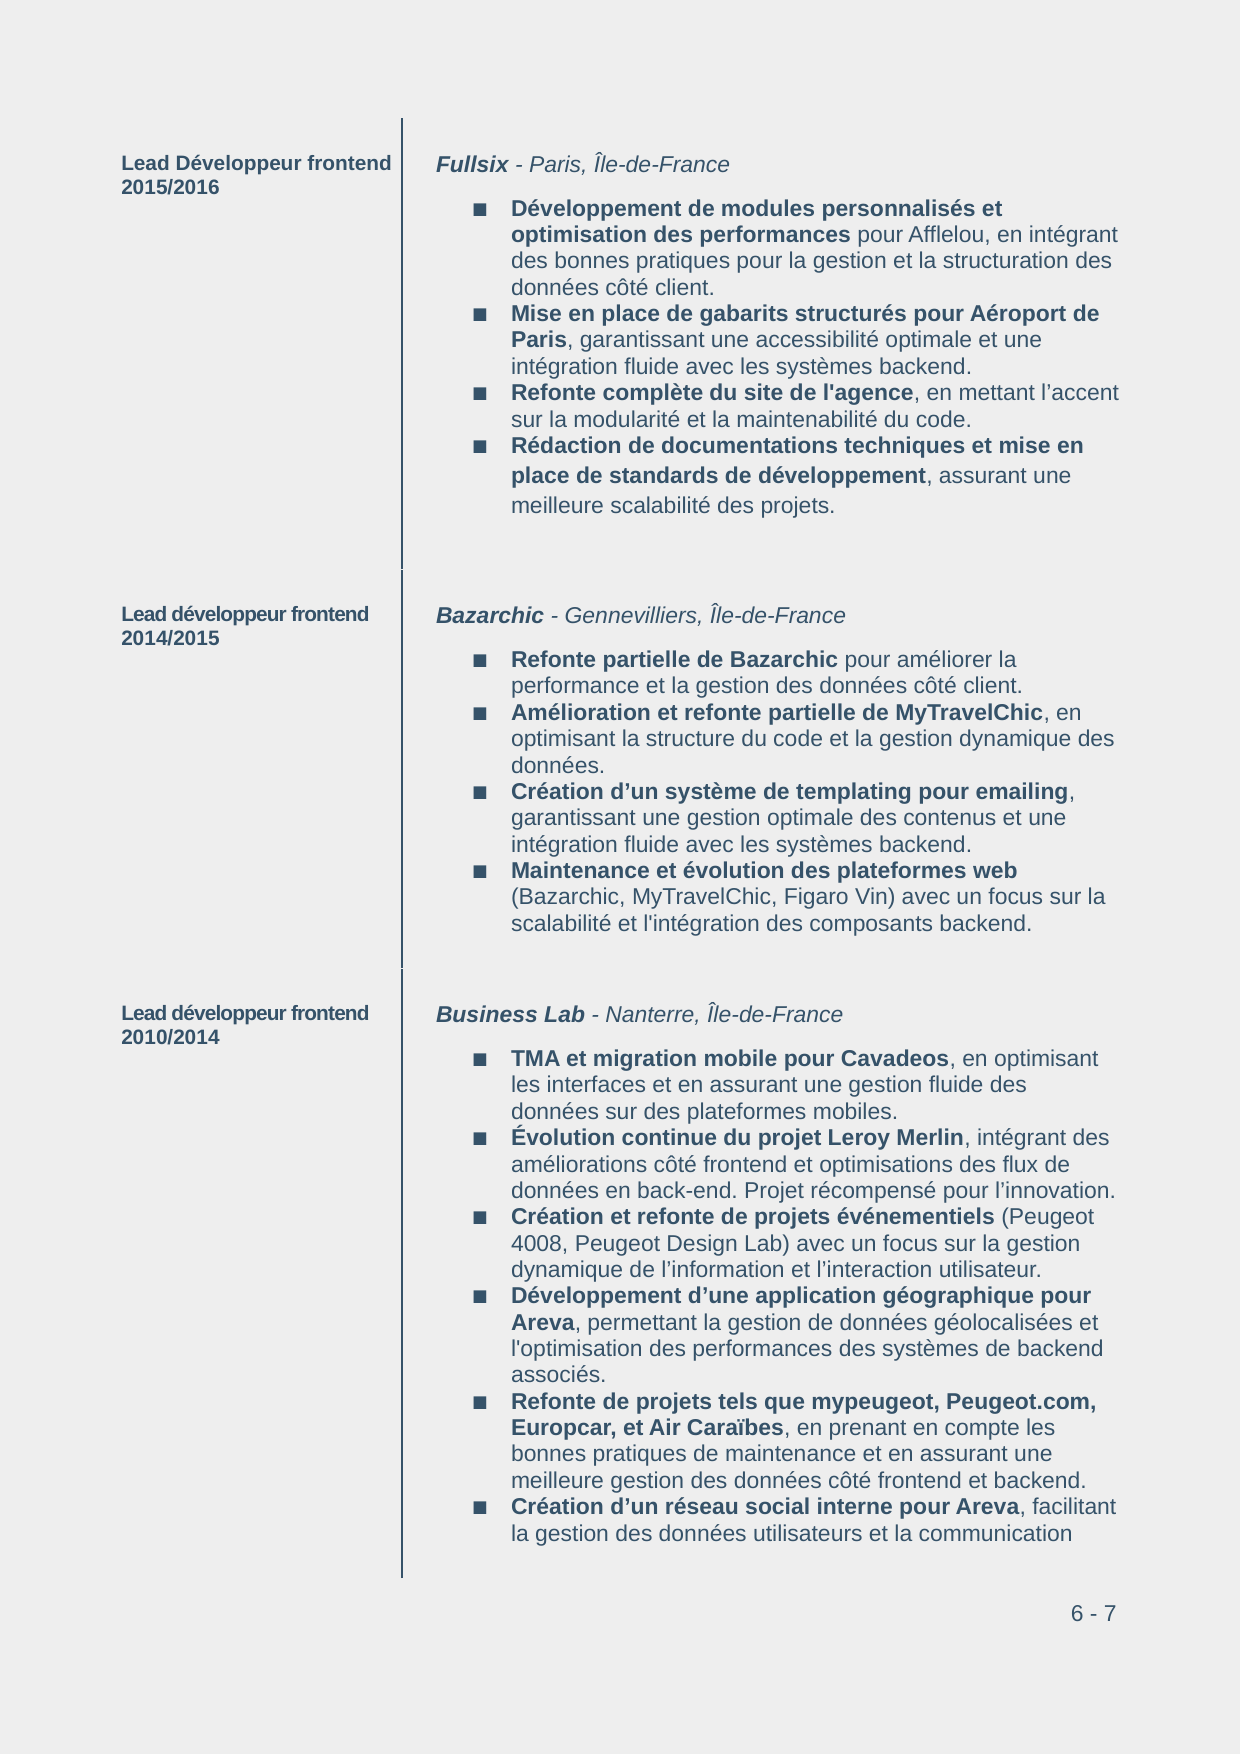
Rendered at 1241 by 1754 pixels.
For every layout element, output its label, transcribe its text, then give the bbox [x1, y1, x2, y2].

table_cell Lead développeur frontend 2010/2014 [118, 969, 401, 1578]
table_cell Business Lab - Nanterre, Île-de-France TMA et migration mobile pour Cavadeos, en optimisant les interfaces et en assurant une gestion fluide des données sur des plateformes mobiles. Évolution continue du projet Leroy Merlin, intégrant des améliorations côté frontend et optimisations des flux de données en back-end. Projet récompensé pour l’innovation. Création et refonte de projets événementiels (Peugeot 4008, Peugeot Design Lab) avec un focus sur la gestion dynamique de l’information et l’interaction utilisateur. Développement d’une application géographique pour Areva, permettant la gestion de données géolocalisées et l'optimisation des performances des systèmes de backend associés. Refonte de projets tels que mypeugeot, Peugeot.com, Europcar, et Air Caraïbes, en prenant en compte les bonnes pratiques de maintenance et en assurant une meilleure gestion des données côté frontend et backend. Création d’un réseau social interne pour Areva, facilitant la gestion des données utilisateurs et la communication interne. Développement et refonte de projets variés (Fidelity Vie, Brasseries Flo, Flyopenskies), avec une forte composante de gestion de données et d’optimisation de la performance. [403, 969, 1122, 1578]
table_cell Lead développeur frontend 2014/2015 [118, 570, 401, 968]
table_cell Bazarchic - Gennevilliers, Île-de-France Refonte partielle de Bazarchic pour améliorer la performance et la gestion des données côté client. Amélioration et refonte partielle de MyTravelChic, en optimisant la structure du code et la gestion dynamique des données. Création d’un système de templating pour emailing, garantissant une gestion optimale des contenus et une intégration fluide avec les systèmes backend. Maintenance et évolution des plateformes web (Bazarchic, MyTravelChic, Figaro Vin) avec un focus sur la scalabilité et l'intégration des composants backend. [403, 570, 1122, 968]
table_header Lead Développeur frontend 2015/2016 [118, 118, 401, 569]
table_header Fullsix - Paris, Île-de-France Développement de modules personnalisés et optimisation des performances pour Afflelou, en intégrant des bonnes pratiques pour la gestion et la structuration des données côté client. Mise en place de gabarits structurés pour Aéroport de Paris, garantissant une accessibilité optimale et une intégration fluide avec les systèmes backend. Refonte complète du site de l'agence, en mettant l’accent sur la modularité et la maintenabilité du code. Rédaction de documentations techniques et mise en place de standards de développement, assurant une meilleure scalabilité des projets. [403, 118, 1122, 569]
